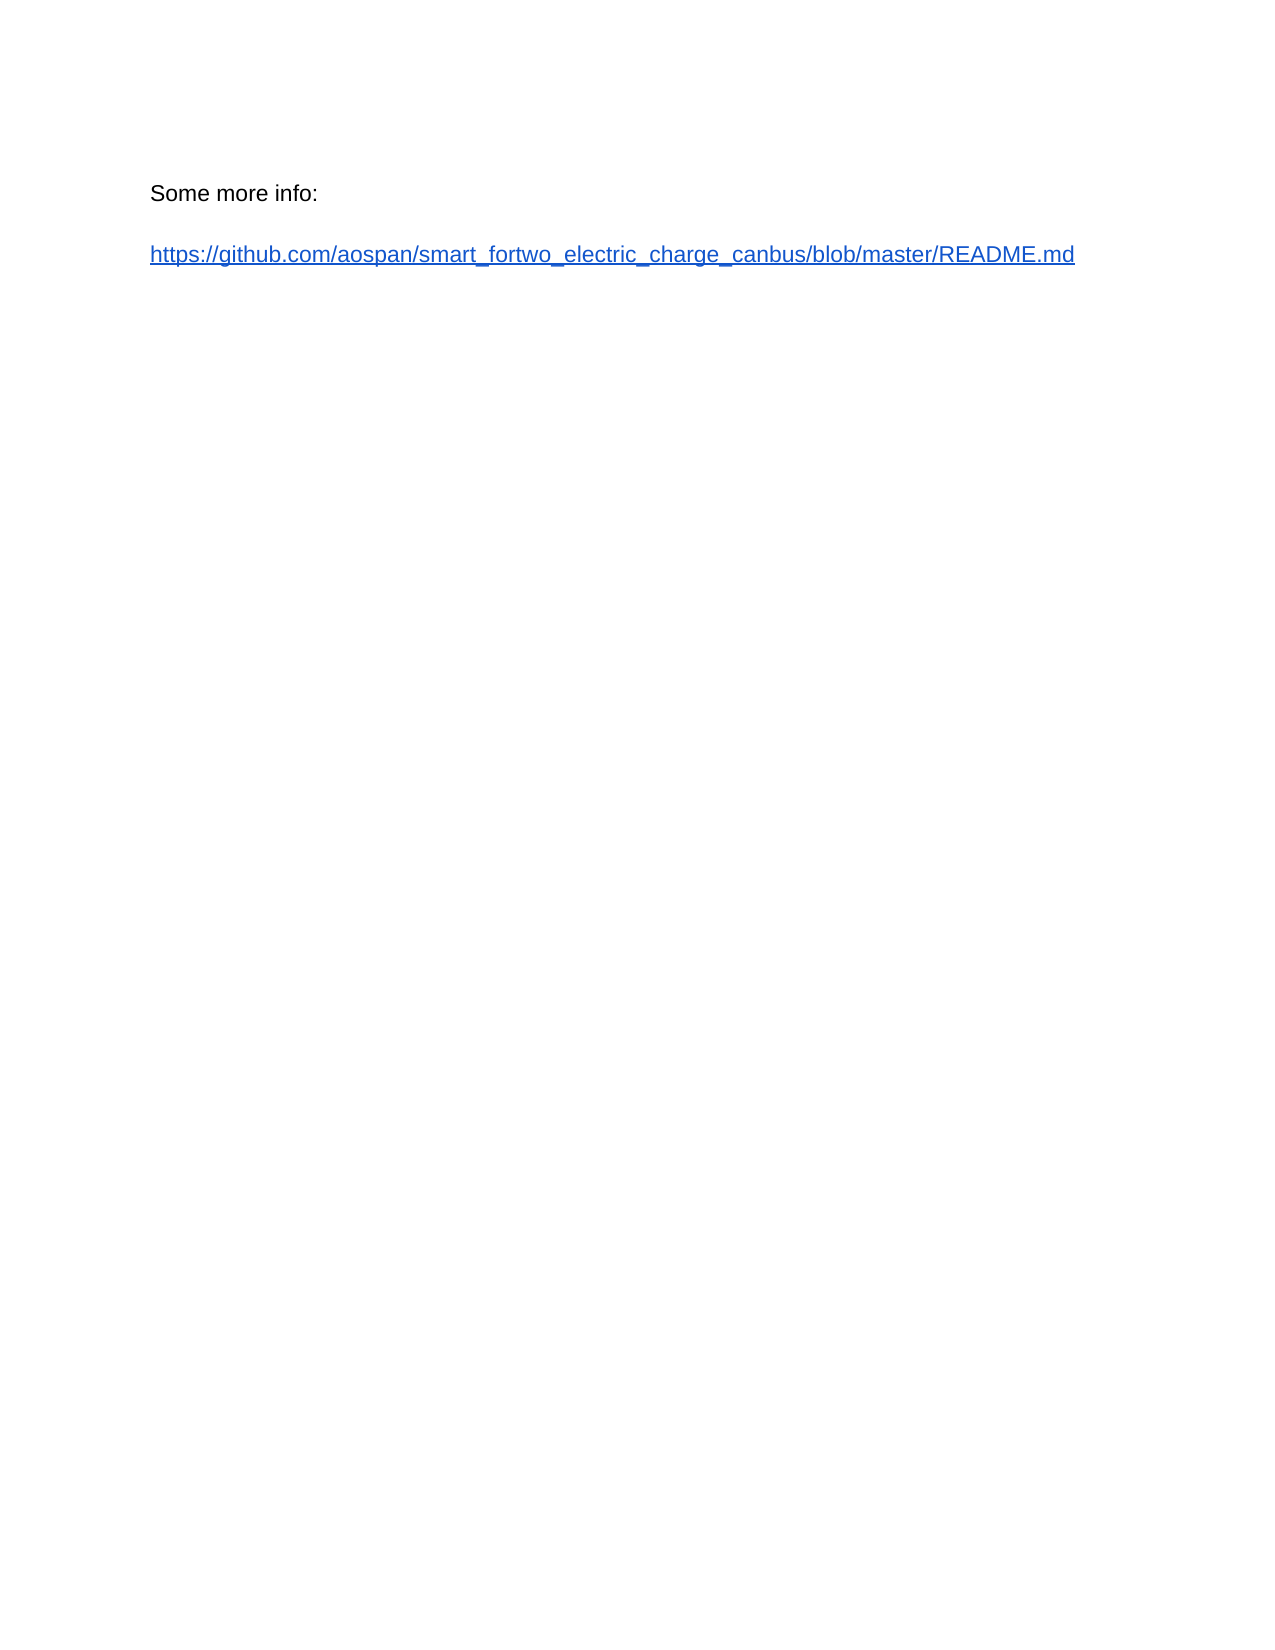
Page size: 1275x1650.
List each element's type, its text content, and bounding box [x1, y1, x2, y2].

text https://github.com/aospan/smart_fortwo_electric_charge_canbus/blob/master/README.md [150, 241, 1125, 267]
text Some more info: [150, 180, 1125, 207]
